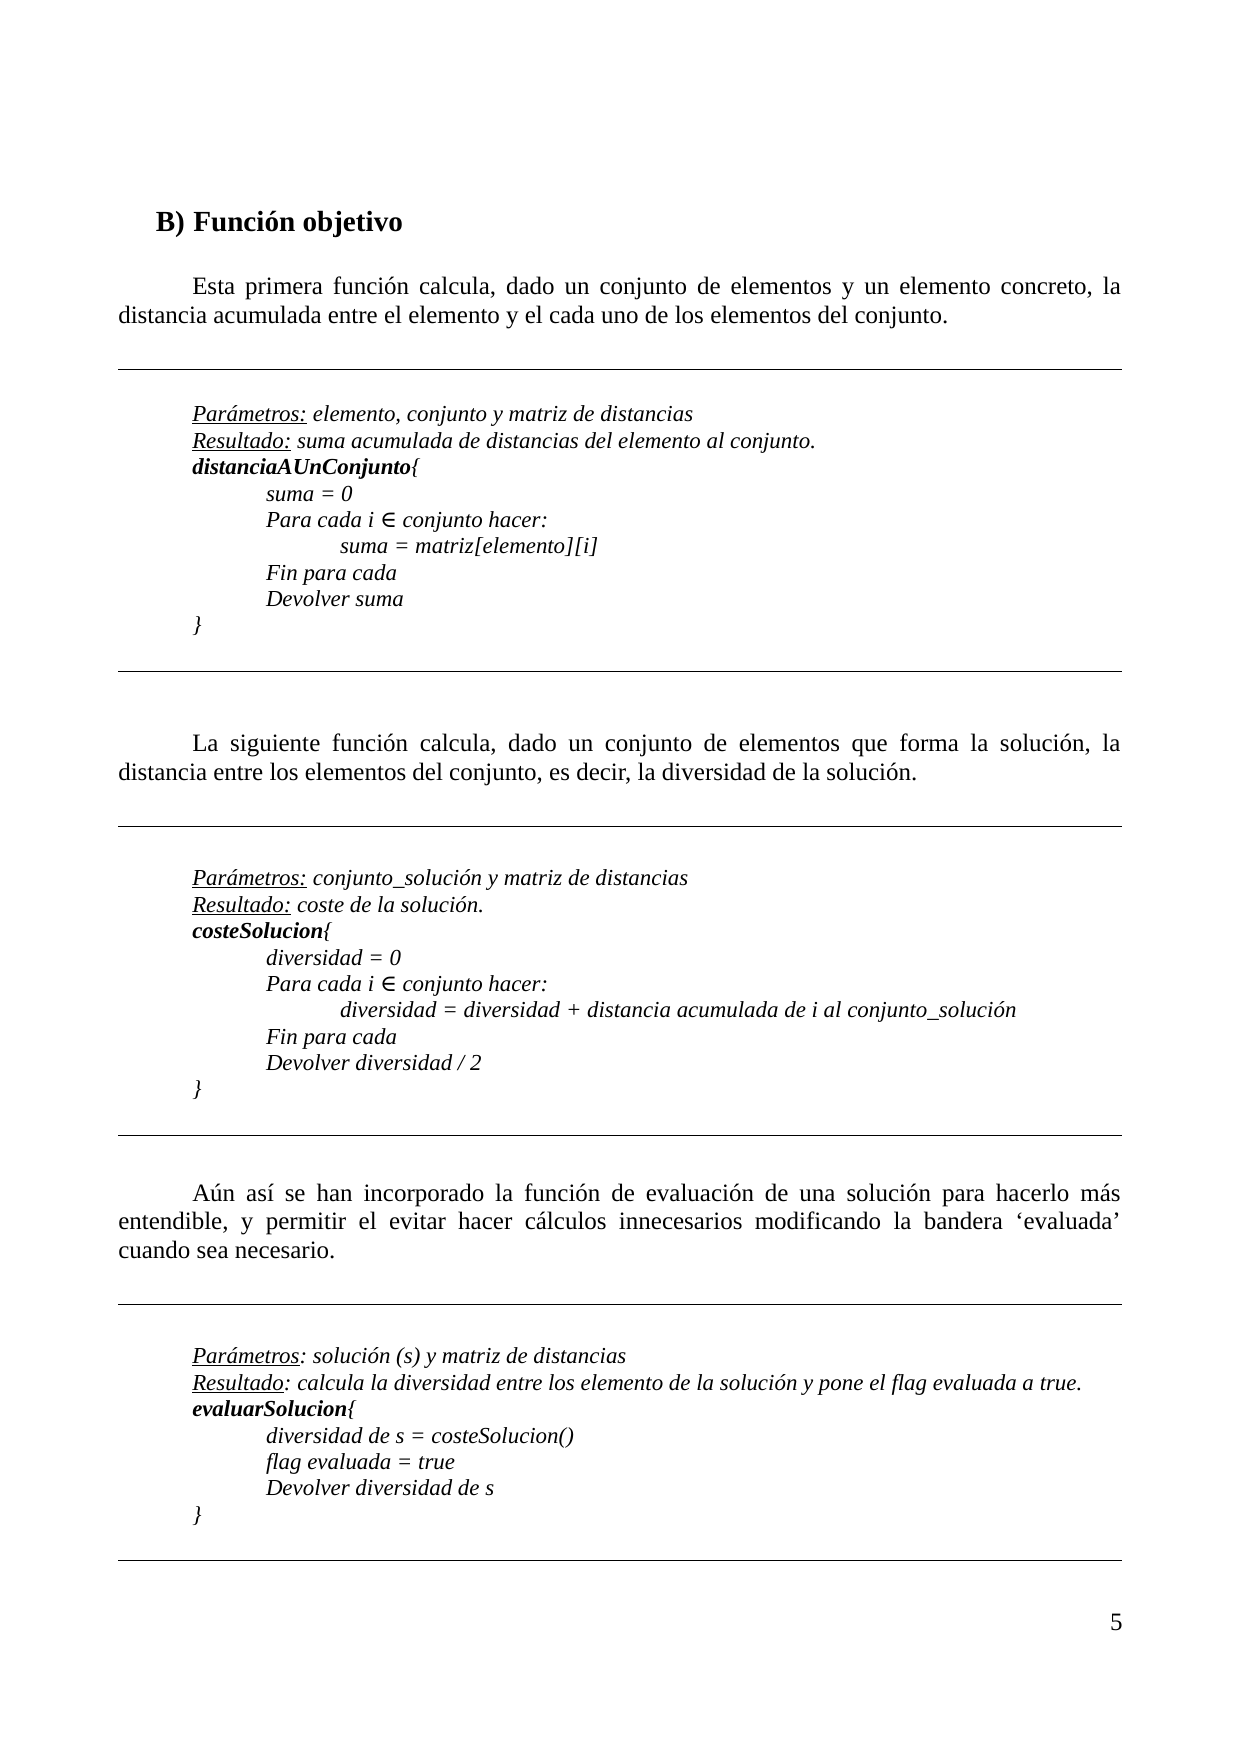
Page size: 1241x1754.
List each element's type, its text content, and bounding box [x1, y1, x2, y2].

text Resultado: coste de la solución. [118, 891, 1122, 917]
text Resultado: suma acumulada de distancias del elemento al conjunto. [118, 427, 1122, 453]
text Fin para cada [192, 559, 1122, 585]
text suma = matriz[elemento][i] [192, 532, 1122, 559]
text diversidad de s = costeSolucion() [118, 1422, 1122, 1448]
text La siguiente función calcula, dado un conjunto de elementos que forma la solución, la distancia entre los elementos del conjunto, es decir, la diversidad de la solución. [118, 728, 1122, 786]
text Resultado: calcula la diversidad entre los elemento de la solución y pone el flag evaluada a true. [118, 1369, 1122, 1395]
text Fin para cada [118, 1023, 1122, 1049]
text Esta primera función calcula, dado un conjunto de elementos y un elemento concreto, la distancia acumulada entre el elemento y el cada uno de los elementos del conjunto. [118, 271, 1122, 329]
text } [118, 1501, 1122, 1527]
text Parámetros: elemento, conjunto y matriz de distancias [118, 398, 1122, 427]
text } [118, 1076, 1122, 1102]
text Aún así se han incorporado la función de evaluación de una solución para hacerlo más entendible, y permitir el evitar hacer cálculos innecesarios modificando la bandera ‘evaluada’ cuando sea necesario. [118, 1178, 1122, 1264]
text Devolver diversidad / 2 [118, 1049, 1122, 1076]
text distanciaAUnConjunto{ [192, 453, 1122, 479]
text Devolver diversidad de s [118, 1474, 1122, 1501]
text diversidad = diversidad + distancia acumulada de i al conjunto_solución [118, 996, 1122, 1023]
text Para cada i ∈ conjunto hacer: [192, 506, 1122, 532]
text Devolver suma [192, 585, 1122, 611]
text Parámetros: conjunto_solución y matriz de distancias [118, 862, 1122, 891]
text evaluarSolucion{ [118, 1395, 1122, 1422]
text diversidad = 0 [118, 944, 1122, 970]
list Función objetivo [156, 204, 1122, 238]
text Parámetros: solución (s) y matriz de distancias [118, 1340, 1122, 1369]
text Para cada i ∈ conjunto hacer: [118, 970, 1122, 996]
text flag evaluada = true [118, 1448, 1122, 1474]
text suma = 0 [192, 479, 1122, 506]
text costeSolucion{ [118, 917, 1122, 944]
text } [192, 611, 1122, 638]
